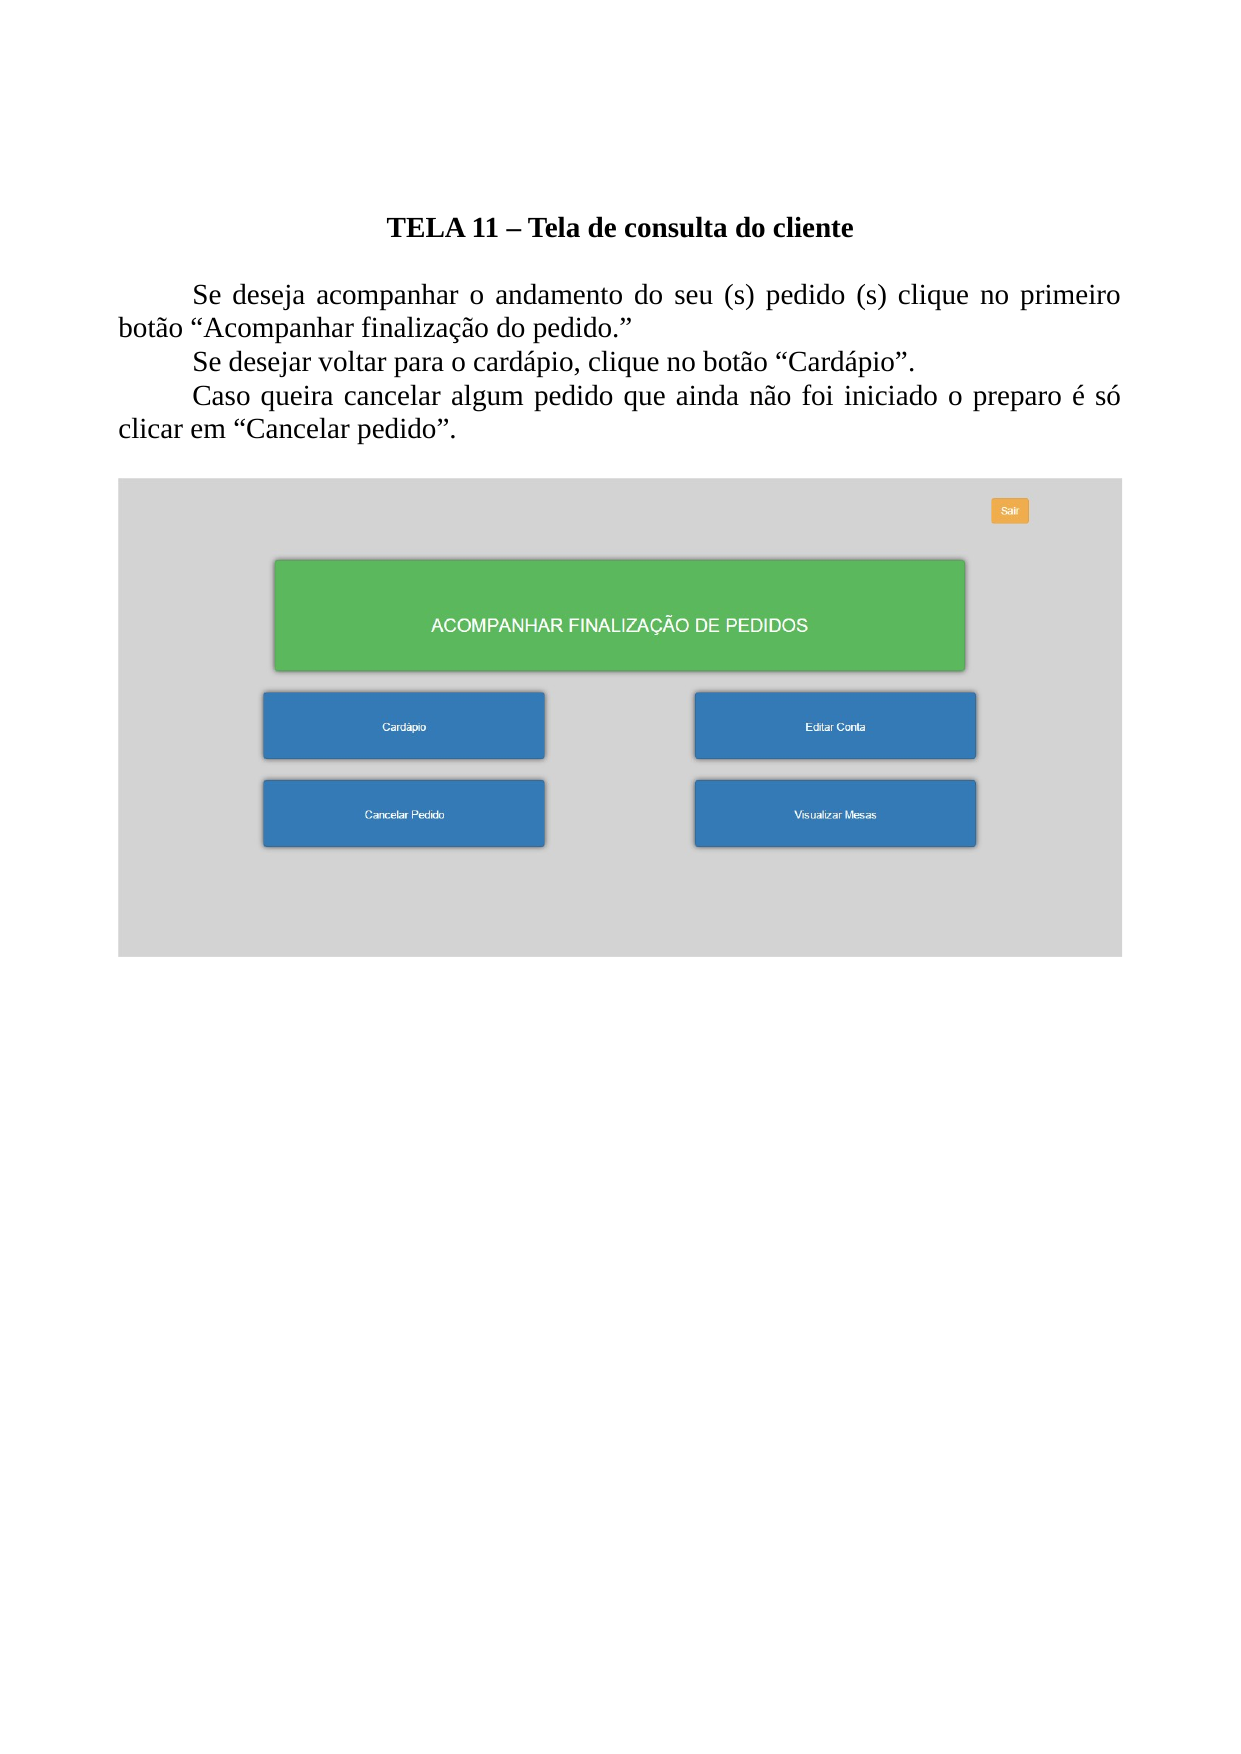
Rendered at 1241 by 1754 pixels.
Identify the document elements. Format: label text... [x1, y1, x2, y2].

picture [118, 478, 1123, 957]
text Caso queira cancelar algum pedido que ainda não foi iniciado o preparo é só clicar em “Cancelar pedido”. [118, 378, 1122, 445]
text Se deseja acompanhar o andamento do seu (s) pedido (s) clique no primeiro botão “Acompanhar finalização do pedido.” [118, 277, 1122, 344]
text TELA 11 – Tela de consulta do cliente [118, 210, 1122, 243]
text Se desejar voltar para o cardápio, clique no botão “Cardápio”. [118, 344, 1122, 378]
